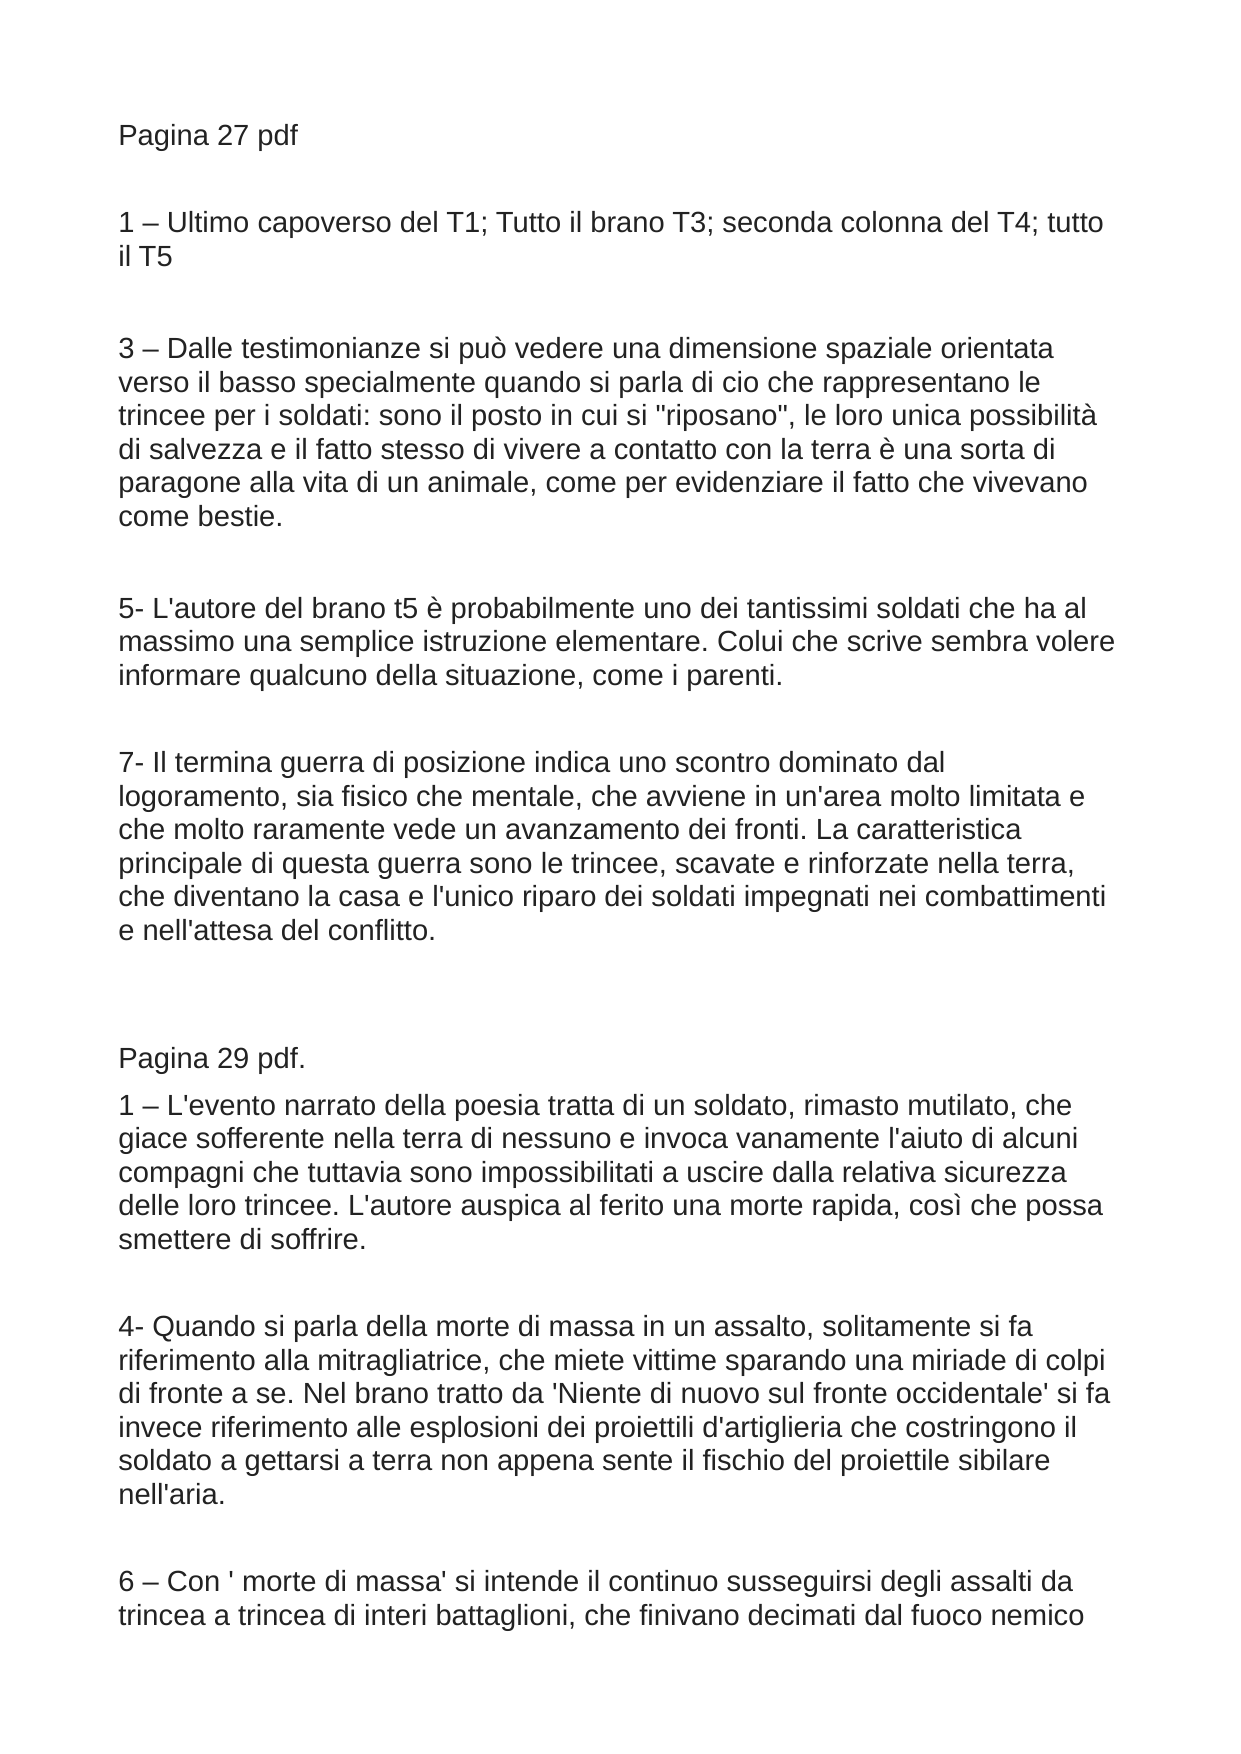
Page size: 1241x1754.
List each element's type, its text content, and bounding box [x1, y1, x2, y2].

text 7- Il termina guerra di posizione indica uno scontro dominato dal logoramento, sia fisico che mentale, che avviene in un'area molto limitata e che molto raramente vede un avanzamento dei fronti. La caratteristica principale di questa guerra sono le trincee, scavate e rinforzate nella terra, che diventano la casa e l'unico riparo dei soldati impegnati nei combattimenti e nell'attesa del conflitto. [118, 745, 1122, 946]
text Pagina 27 pdf [118, 118, 1122, 152]
text 1 – L'evento narrato della poesia tratta di un soldato, rimasto mutilato, che giace sofferente nella terra di nessuno e invoca vanamente l'aiuto di alcuni compagni che tuttavia sono impossibilitati a uscire dalla relativa sicurezza delle loro trincee. L'autore auspica al ferito una morte rapida, così che possa smettere di soffrire. [118, 1087, 1122, 1255]
text 4- Quando si parla della morte di massa in un assalto, solitamente si fa riferimento alla mitragliatrice, che miete vittime sparando una miriade di colpi di fronte a se. Nel brano tratto da 'Niente di nuovo sul fronte occidentale' si fa invece riferimento alle esplosioni dei proiettili d'artiglieria che costringono il soldato a gettarsi a terra non appena sente il fischio del proiettile sibilare nell'aria. [118, 1309, 1122, 1510]
text 6 – Con ' morte di massa' si intende il continuo susseguirsi degli assalti da trincea a trincea di interi battaglioni, che finivano decimati dal fuoco nemico [118, 1564, 1122, 1631]
text Pagina 29 pdf. [118, 1041, 1122, 1075]
text 3 – Dalle testimonianze si può vedere una dimensione spaziale orientata verso il basso specialmente quando si parla di cio che rappresentano le trincee per i soldati: sono il posto in cui si "riposano", le loro unica possibilità di salvezza e il fatto stesso di vivere a contatto con la terra è una sorta di paragone alla vita di un animale, come per evidenziare il fatto che vivevano come bestie. [118, 331, 1122, 532]
text 1 – Ultimo capoverso del T1; Tutto il brano T3; seconda colonna del T4; tutto il T5 [118, 205, 1122, 272]
text 5- L'autore del brano t5 è probabilmente uno dei tantissimi soldati che ha al massimo una semplice istruzione elementare. Colui che scrive sembra volere informare qualcuno della situazione, come i parenti. [118, 591, 1122, 691]
